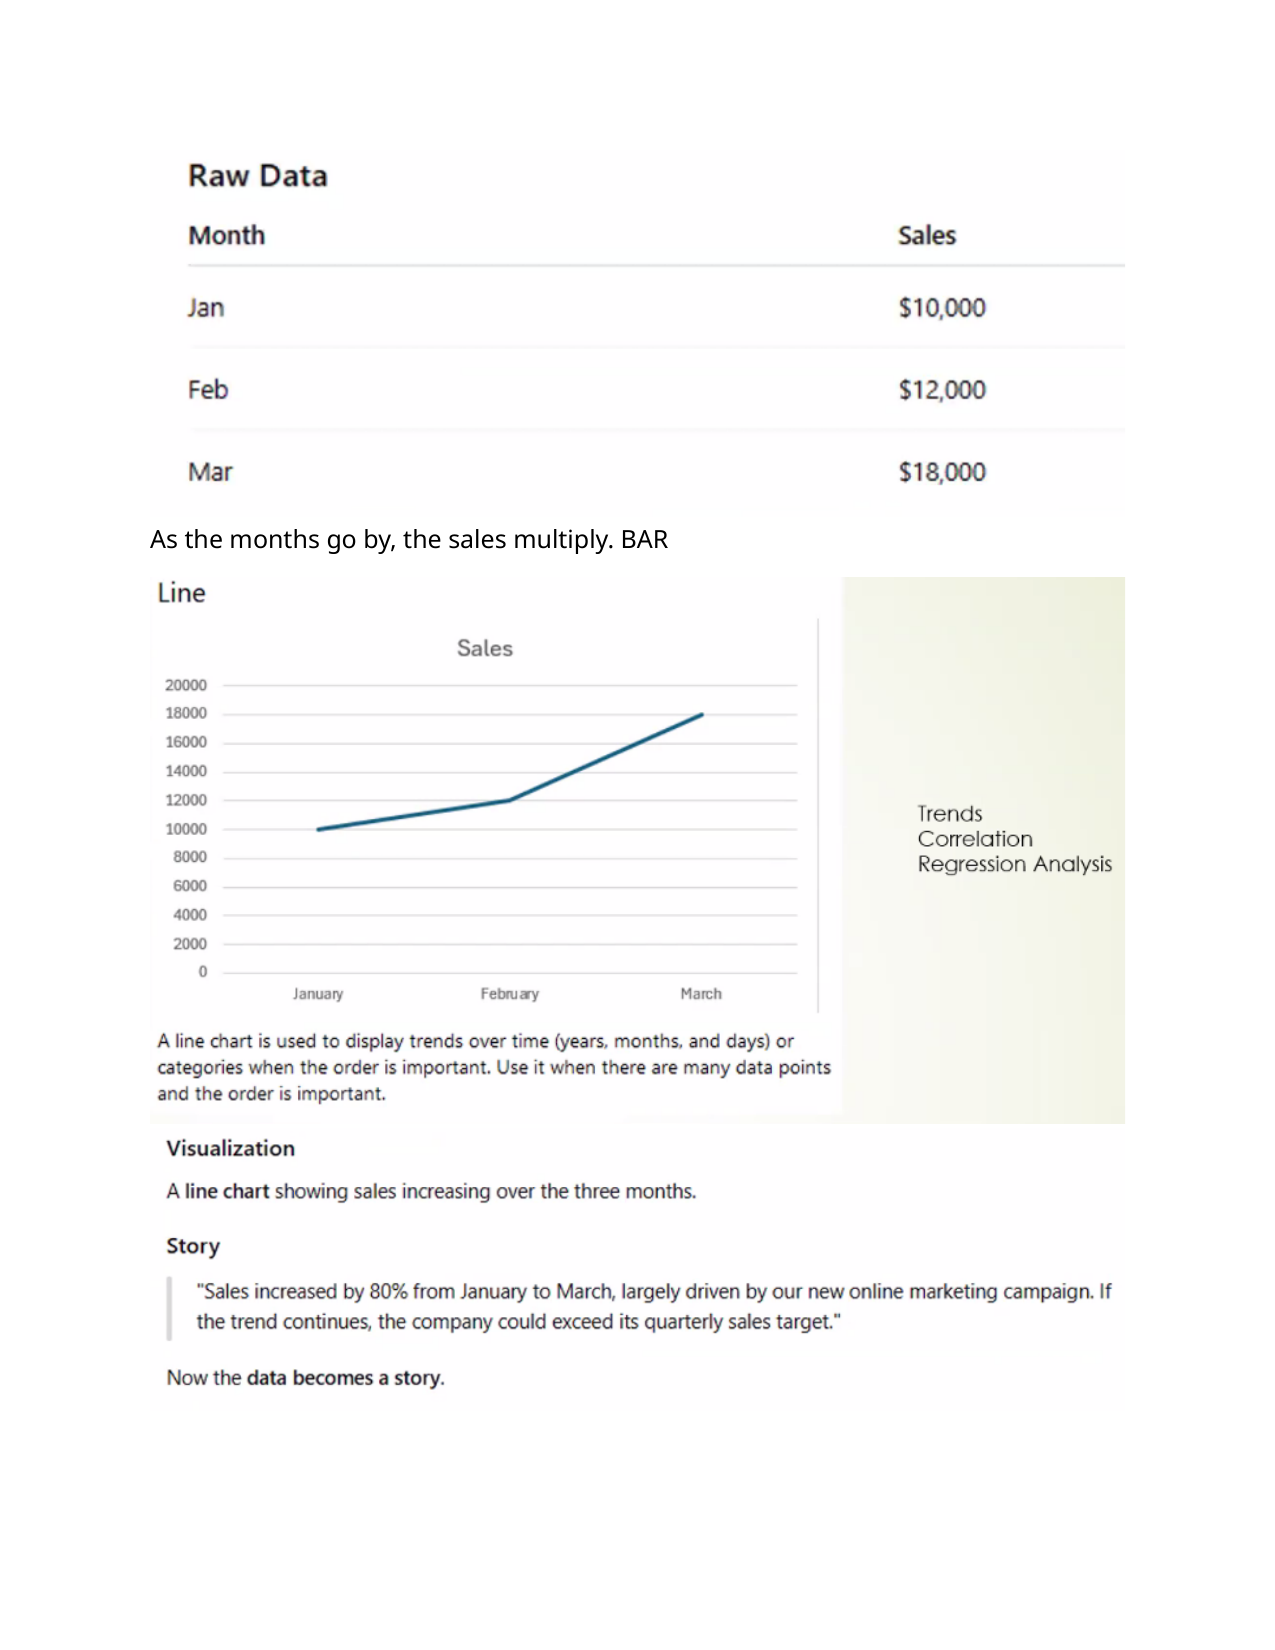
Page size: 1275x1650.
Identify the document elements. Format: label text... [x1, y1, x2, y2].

text As the months go by, the sales multiply. BAR [150, 517, 1125, 555]
